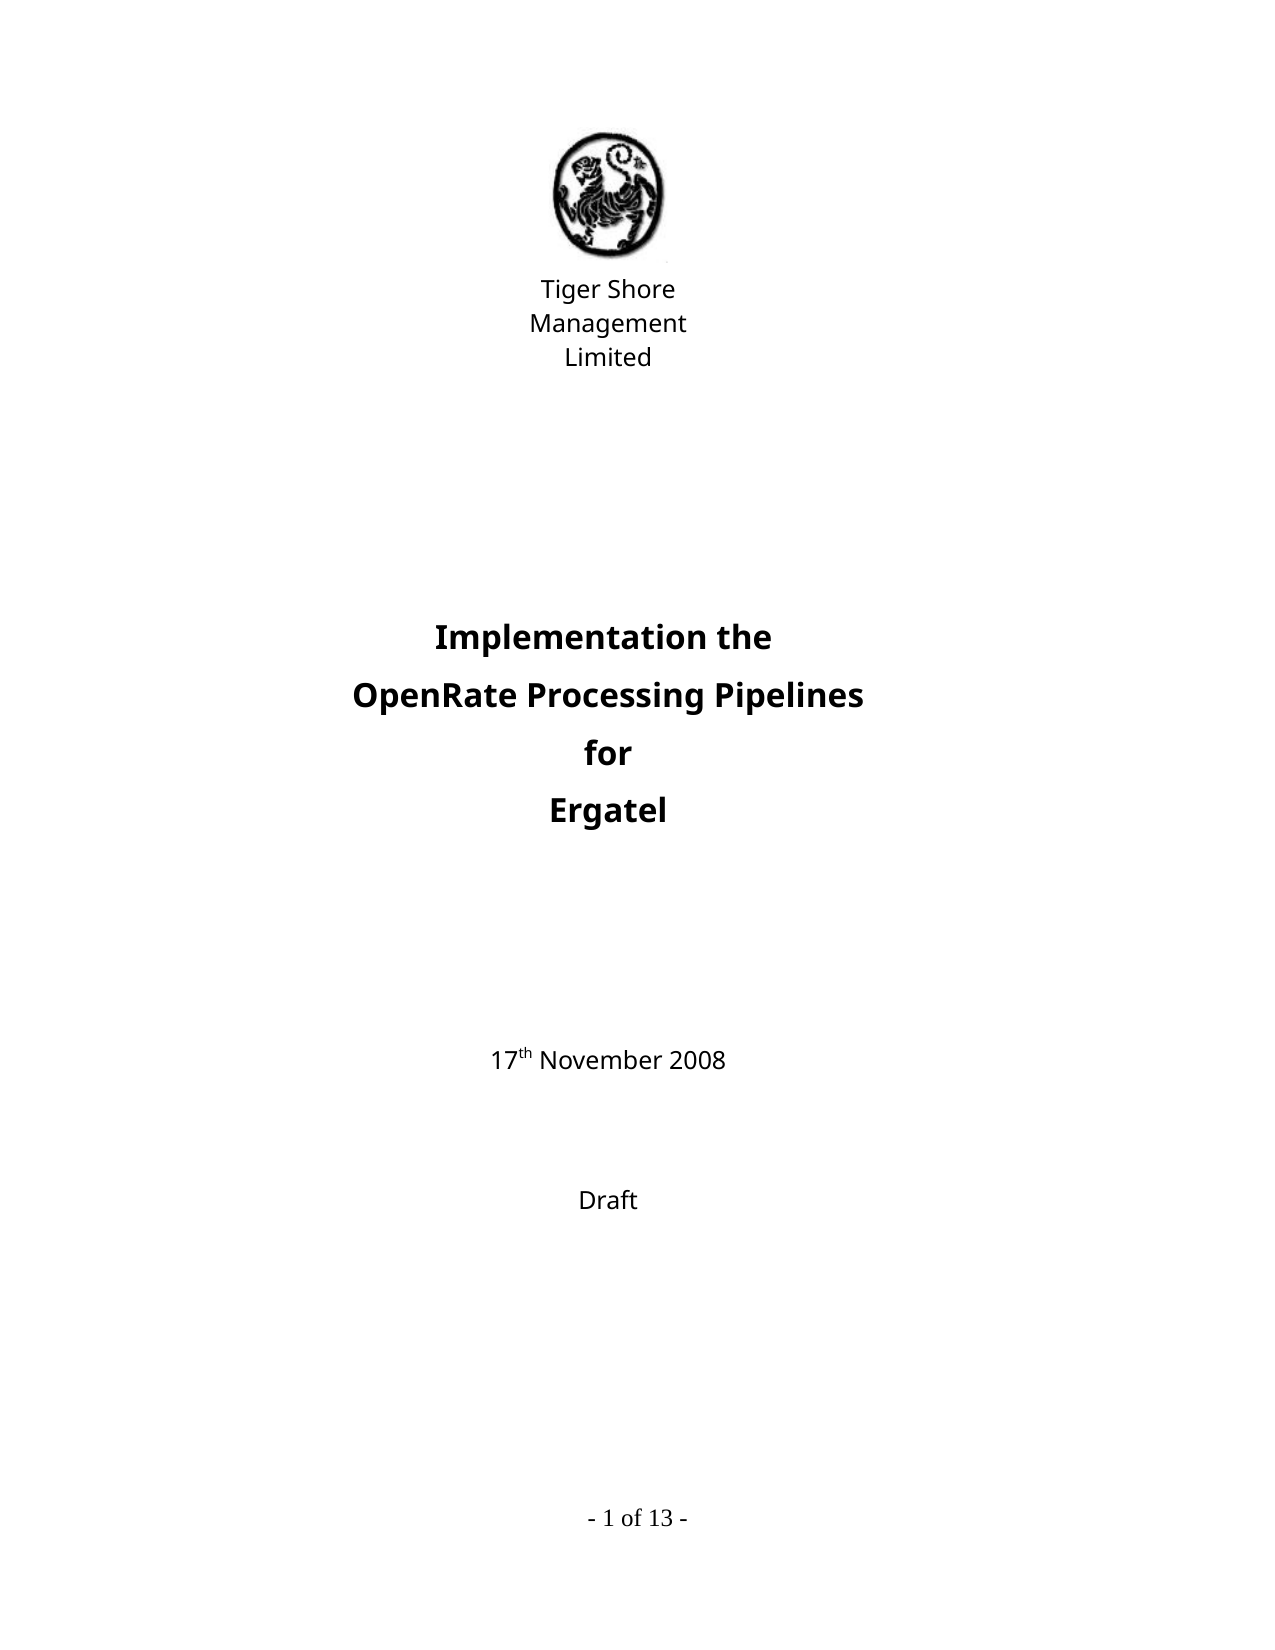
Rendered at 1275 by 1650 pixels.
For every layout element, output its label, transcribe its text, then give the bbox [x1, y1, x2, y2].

text Ergatel [118, 787, 1098, 833]
text OpenRate Processing Pipelines [118, 671, 1098, 717]
title Limited [118, 340, 1098, 374]
text 17th November 2008 [118, 1043, 1098, 1077]
title Tiger Shore [118, 272, 1098, 306]
text Implementation the [118, 613, 1098, 659]
text for [118, 729, 1098, 775]
title Management [118, 306, 1098, 340]
text Draft [118, 1182, 1098, 1217]
